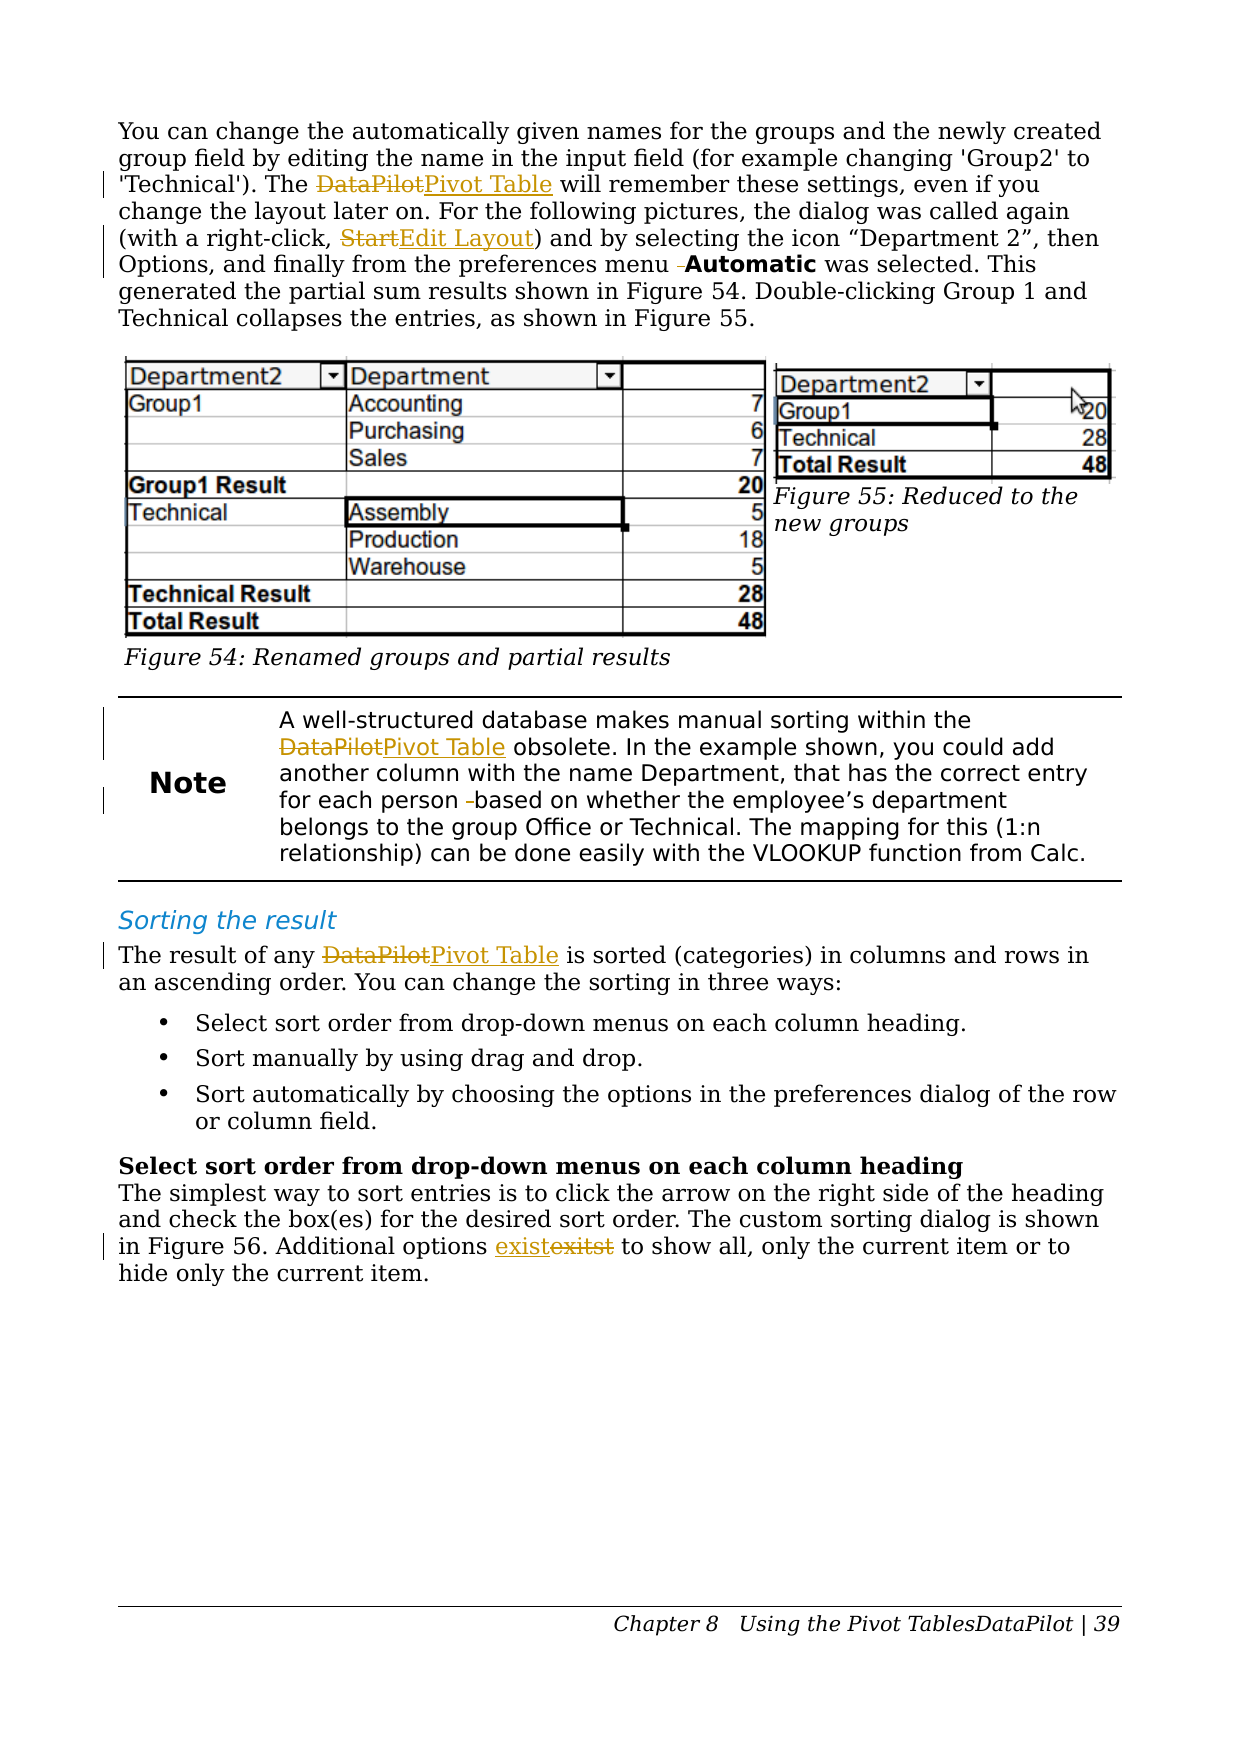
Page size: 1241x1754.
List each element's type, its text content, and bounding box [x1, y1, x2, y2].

list Sort manually by using drag and drop. [156, 1043, 1122, 1072]
subtitle Sorting the result [118, 906, 1122, 936]
list Sort automatically by choosing the options in the preferences dialog of the row or column field. [156, 1079, 1122, 1134]
table_header Note [118, 698, 257, 880]
text You can change the automatically given names for the groups and the newly created group field by editing the name in the input field (for example changing 'Group2' to 'Technical'). The Pivot Table will remember these settings, even if you change the layout later on. For the following pictures, the dialog was called again (with a right-click, Edit Layout) and by selecting the icon “Department 2”, then Options, and finally from the preferences menu Automatic was selected. This generated the partial sum results shown in Figure 54. Double-clicking Group 1 and Technical collapses the entries, as shown in Figure 55. [118, 118, 1122, 331]
picture [124, 356, 767, 638]
text The simplest way to sort entries is to click the arrow on the right side of the heading and check the box(es) for the desired sort order. The custom sorting dialog is shown in Figure 56. Additional options exist to show all, only the current item or to hide only the current item. [118, 1180, 1122, 1286]
text Figure 54: Renamed groups and partial results [124, 644, 766, 671]
text The result of any Pivot Table is sorted (categories) in columns and rows in an ascending order. You can change the sorting in three ways: [118, 942, 1122, 995]
list Select sort order from drop-down menus on each column heading. [156, 1008, 1122, 1037]
table_header A well-structured database makes manual sorting within the Pivot Table obsolete. In the example shown, you could add another column with the name Department, that has the correct entry for each person based on whether the employee’s department belongs to the group Office or Technical. The mapping for this (1:n relationship) can be done easily with the VLOOKUP function from Calc. [258, 698, 1122, 880]
text Select sort order from drop-down menus on each column heading [118, 1153, 1122, 1180]
text Figure 55: Reduced to the new groups [773, 484, 1116, 537]
picture [773, 363, 1116, 484]
